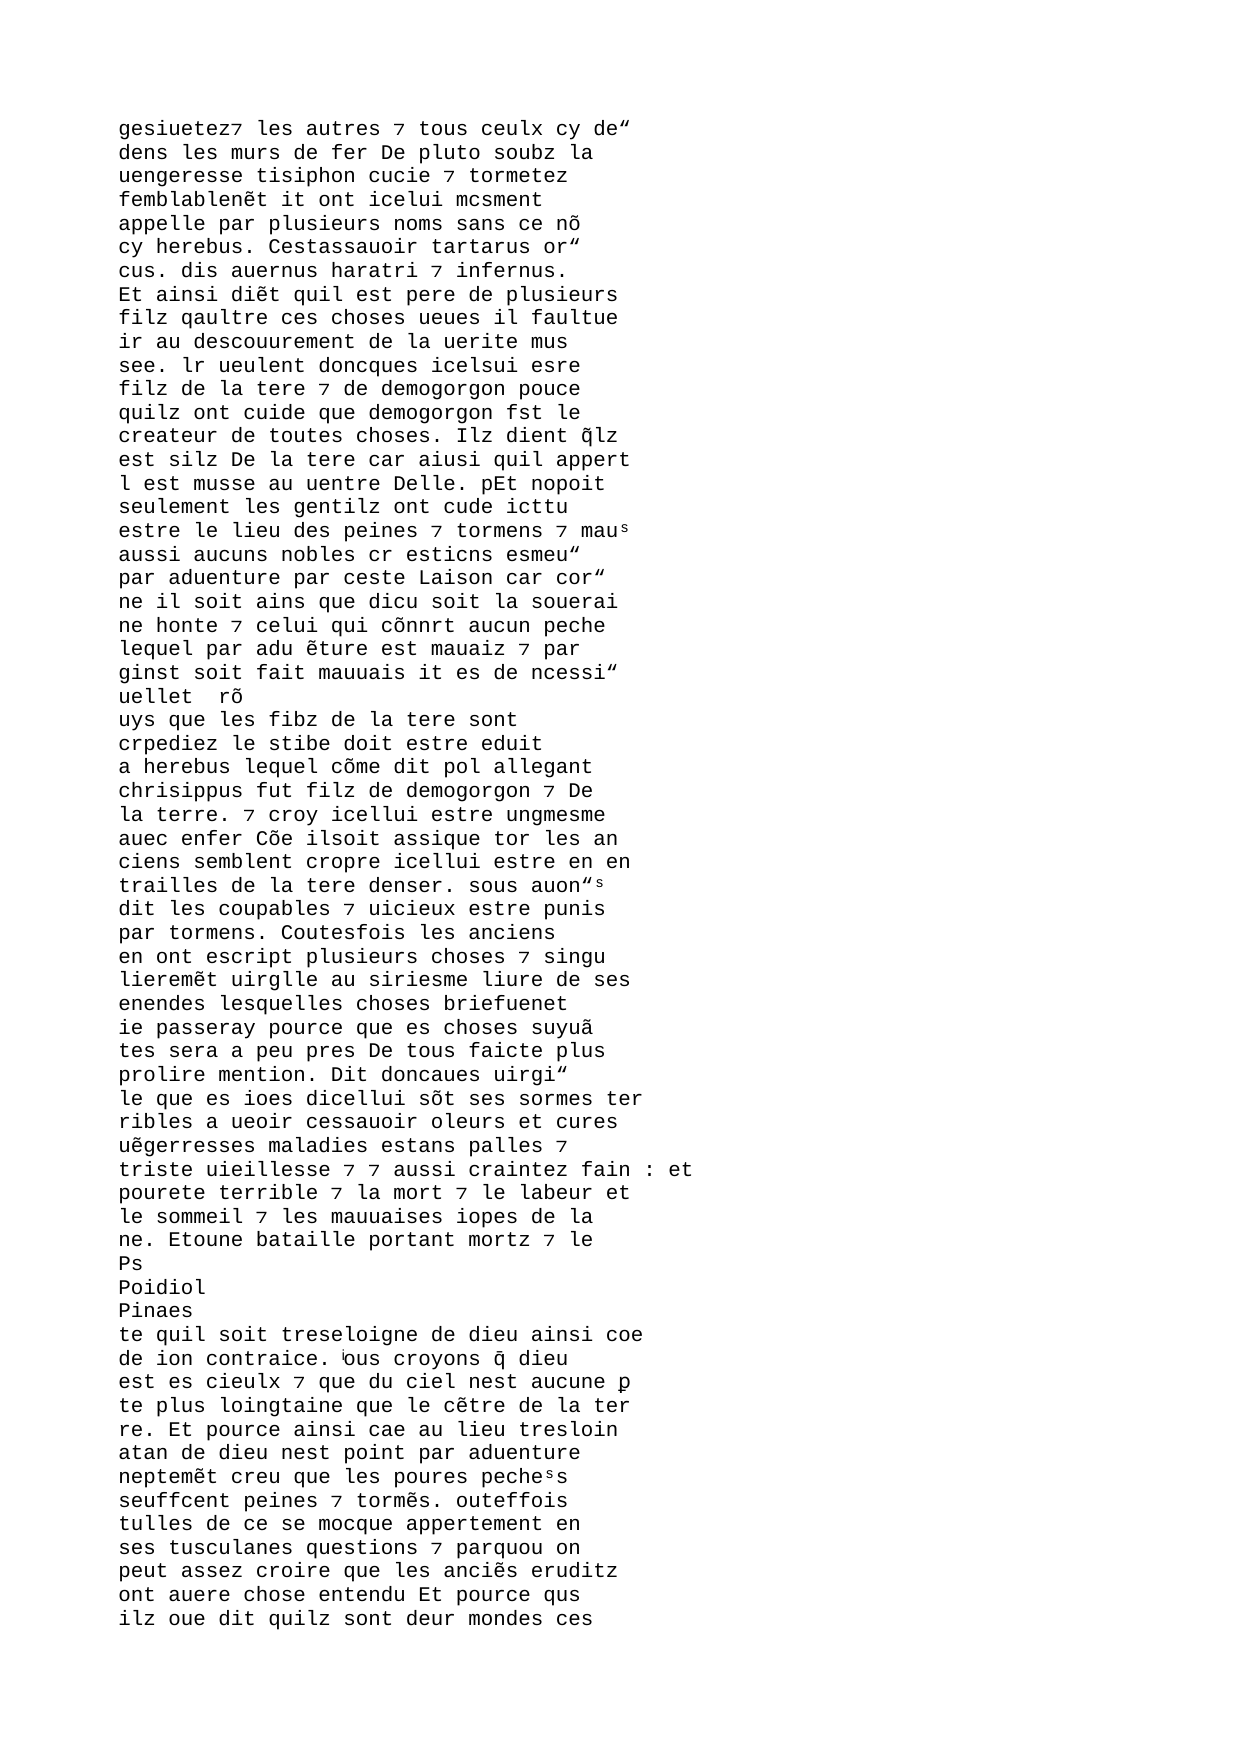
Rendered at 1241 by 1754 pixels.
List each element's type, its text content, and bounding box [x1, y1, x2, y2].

text le sommeil ⁊ les mauuaises iopes de la [118, 1206, 1122, 1229]
text le que es ioes dicellui sõt ses sormes ter [118, 1088, 1122, 1111]
text dens les murs de fer De pluto soubz la [118, 142, 1122, 165]
text pourete terrible ⁊ la mort ⁊ le labeur et [118, 1182, 1122, 1206]
text tes sera a peu pres De tous faicte plus [118, 1040, 1122, 1064]
text lieremẽt uirglle au siriesme liure de ses [118, 969, 1122, 993]
text auec enfer Cõe ilsoit assique tor les an [118, 827, 1122, 851]
text ont auere chose entendu Et pource qus [118, 1584, 1122, 1608]
text filz de la tere ⁊ de demogorgon pouce [118, 378, 1122, 402]
text ie passeray pource que es choses suyuã [118, 1017, 1122, 1040]
text lequel par adu ẽture est mauaiz ⁊ par [118, 638, 1122, 662]
text ne il soit ains que dicu soit la souerai [118, 591, 1122, 615]
text dit les coupables ⁊ uicieux estre punis [118, 898, 1122, 922]
text ginst soit fait mauuais it es de ncessi“ [118, 662, 1122, 686]
text uellet rõ [118, 686, 1122, 709]
text est silz De la tere car aiusi quil appert [118, 449, 1122, 473]
text de ion contraice. ͥous croyons q̄ dieu [118, 1348, 1122, 1371]
text ir au descouurement de la uerite mus [118, 331, 1122, 354]
text par aduenture par ceste Laison car cor“ [118, 567, 1122, 591]
text femblablenẽt it ont icelui mcsment [118, 189, 1122, 213]
text la terre. ⁊ croy icellui estre ungmesme [118, 804, 1122, 827]
text en ont escript plusieurs choses ⁊ singu [118, 946, 1122, 969]
text peut assez croire que les anciẽs eruditz [118, 1561, 1122, 1584]
text l est musse au uentre Delle. pEt nopoit [118, 473, 1122, 496]
text est es cieulx ⁊ que du ciel nest aucune ꝑ [118, 1371, 1122, 1395]
text ne honte ⁊ celui qui cõnnrt aucun peche [118, 615, 1122, 638]
text triste uieillesse ⁊ ⁊ aussi craintez fain : et [118, 1158, 1122, 1182]
text cus. dis auernus haratri ⁊ infernus. [118, 260, 1122, 284]
text te quil soit treseloigne de dieu ainsi coe [118, 1324, 1122, 1348]
text chrisippus fut filz de demogorgon ⁊ De [118, 780, 1122, 804]
text Poidiol [118, 1277, 1122, 1300]
text par tormens. Coutesfois les anciens [118, 922, 1122, 946]
text atan de dieu nest point par aduenture [118, 1442, 1122, 1466]
text estre le lieu des peines ⁊ tormens ⁊ mauˢ [118, 520, 1122, 544]
text appelle par plusieurs noms sans ce nõ [118, 213, 1122, 236]
text a herebus lequel cõme dit pol allegant [118, 757, 1122, 780]
text re. Et pource ainsi cae au lieu tresloin [118, 1419, 1122, 1442]
text trailles de la tere denser. sous auon“ˢ [118, 875, 1122, 898]
text aussi aucuns nobles cr esticns esmeu“ [118, 544, 1122, 567]
text ribles a ueoir cessauoir oleurs et cures [118, 1111, 1122, 1135]
text Pinaes [118, 1300, 1122, 1324]
text gesiuetez⁊ les autres ⁊ tous ceulx cy de“ [118, 118, 1122, 142]
text Et ainsi diẽt quil est pere de plusieurs [118, 284, 1122, 307]
text neptemẽt creu que les poures pecheˢs [118, 1466, 1122, 1489]
text prolire mention. Dit doncaues uirgi“ [118, 1064, 1122, 1088]
text uys que les fibz de la tere sont [118, 709, 1122, 733]
text cy herebus. Cestassauoir tartarus or“ [118, 236, 1122, 260]
text tulles de ce se mocque appertement en [118, 1513, 1122, 1537]
text uẽgerresses maladies estans palles ⁊ [118, 1135, 1122, 1158]
text Ps [118, 1253, 1122, 1277]
text ciens semblent cropre icellui estre en en [118, 851, 1122, 875]
text crpediez le stibe doit estre eduit [118, 733, 1122, 757]
text ses tusculanes questions ⁊ parquou on [118, 1537, 1122, 1561]
text createur de toutes choses. Ilz dient q̃lz [118, 426, 1122, 449]
text filz qaultre ces choses ueues il faultue [118, 307, 1122, 331]
text ilz oue dit quilz sont deur mondes ces [118, 1608, 1122, 1631]
text uengeresse tisiphon cucie ⁊ tormetez [118, 165, 1122, 189]
text seulement les gentilz ont cude icttu [118, 496, 1122, 520]
text ne. Etoune bataille portant mortz ⁊ le [118, 1229, 1122, 1253]
text enendes lesquelles choses briefuenet [118, 993, 1122, 1017]
text seuffcent peines ⁊ tormẽs. outeffois [118, 1489, 1122, 1513]
text te plus loingtaine que le cẽtre de la ter [118, 1395, 1122, 1419]
text see. lr ueulent doncques icelsui esre [118, 354, 1122, 378]
text quilz ont cuide que demogorgon fst le [118, 402, 1122, 426]
